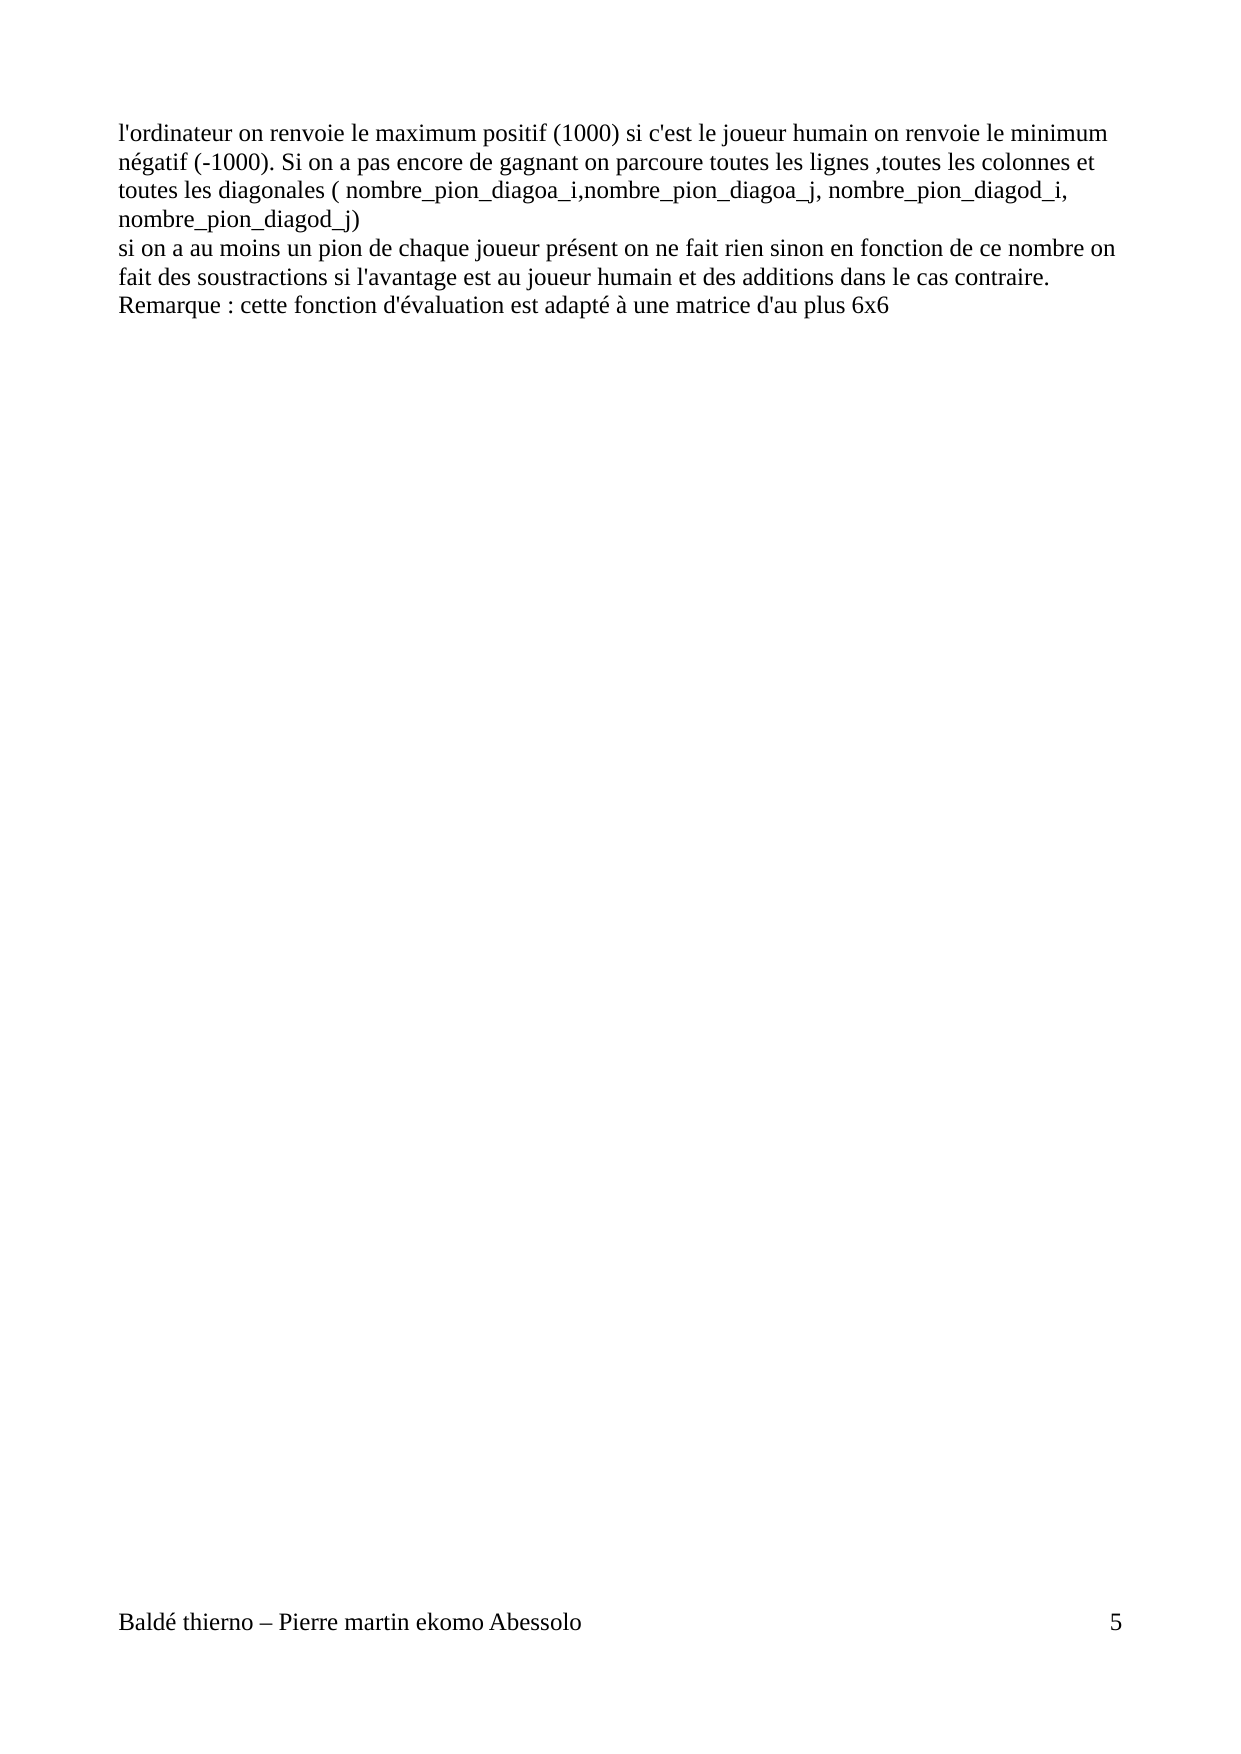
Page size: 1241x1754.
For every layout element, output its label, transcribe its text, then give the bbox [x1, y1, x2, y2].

text Remarque : cette fonction d'évaluation est adapté à une matrice d'au plus 6x6 [118, 291, 1122, 319]
text si on a au moins un pion de chaque joueur présent on ne fait rien sinon en fonction de ce nombre on fait des soustractions si l'avantage est au joueur humain et des additions dans le cas contraire. [118, 233, 1122, 291]
text l'ordinateur on renvoie le maximum positif (1000) si c'est le joueur humain on renvoie le minimum négatif (-1000). Si on a pas encore de gagnant on parcoure toutes les lignes ,toutes les colonnes et toutes les diagonales ( nombre_pion_diagoa_i,nombre_pion_diagoa_j, nombre_pion_diagod_i, nombre_pion_diagod_j) [118, 118, 1122, 233]
